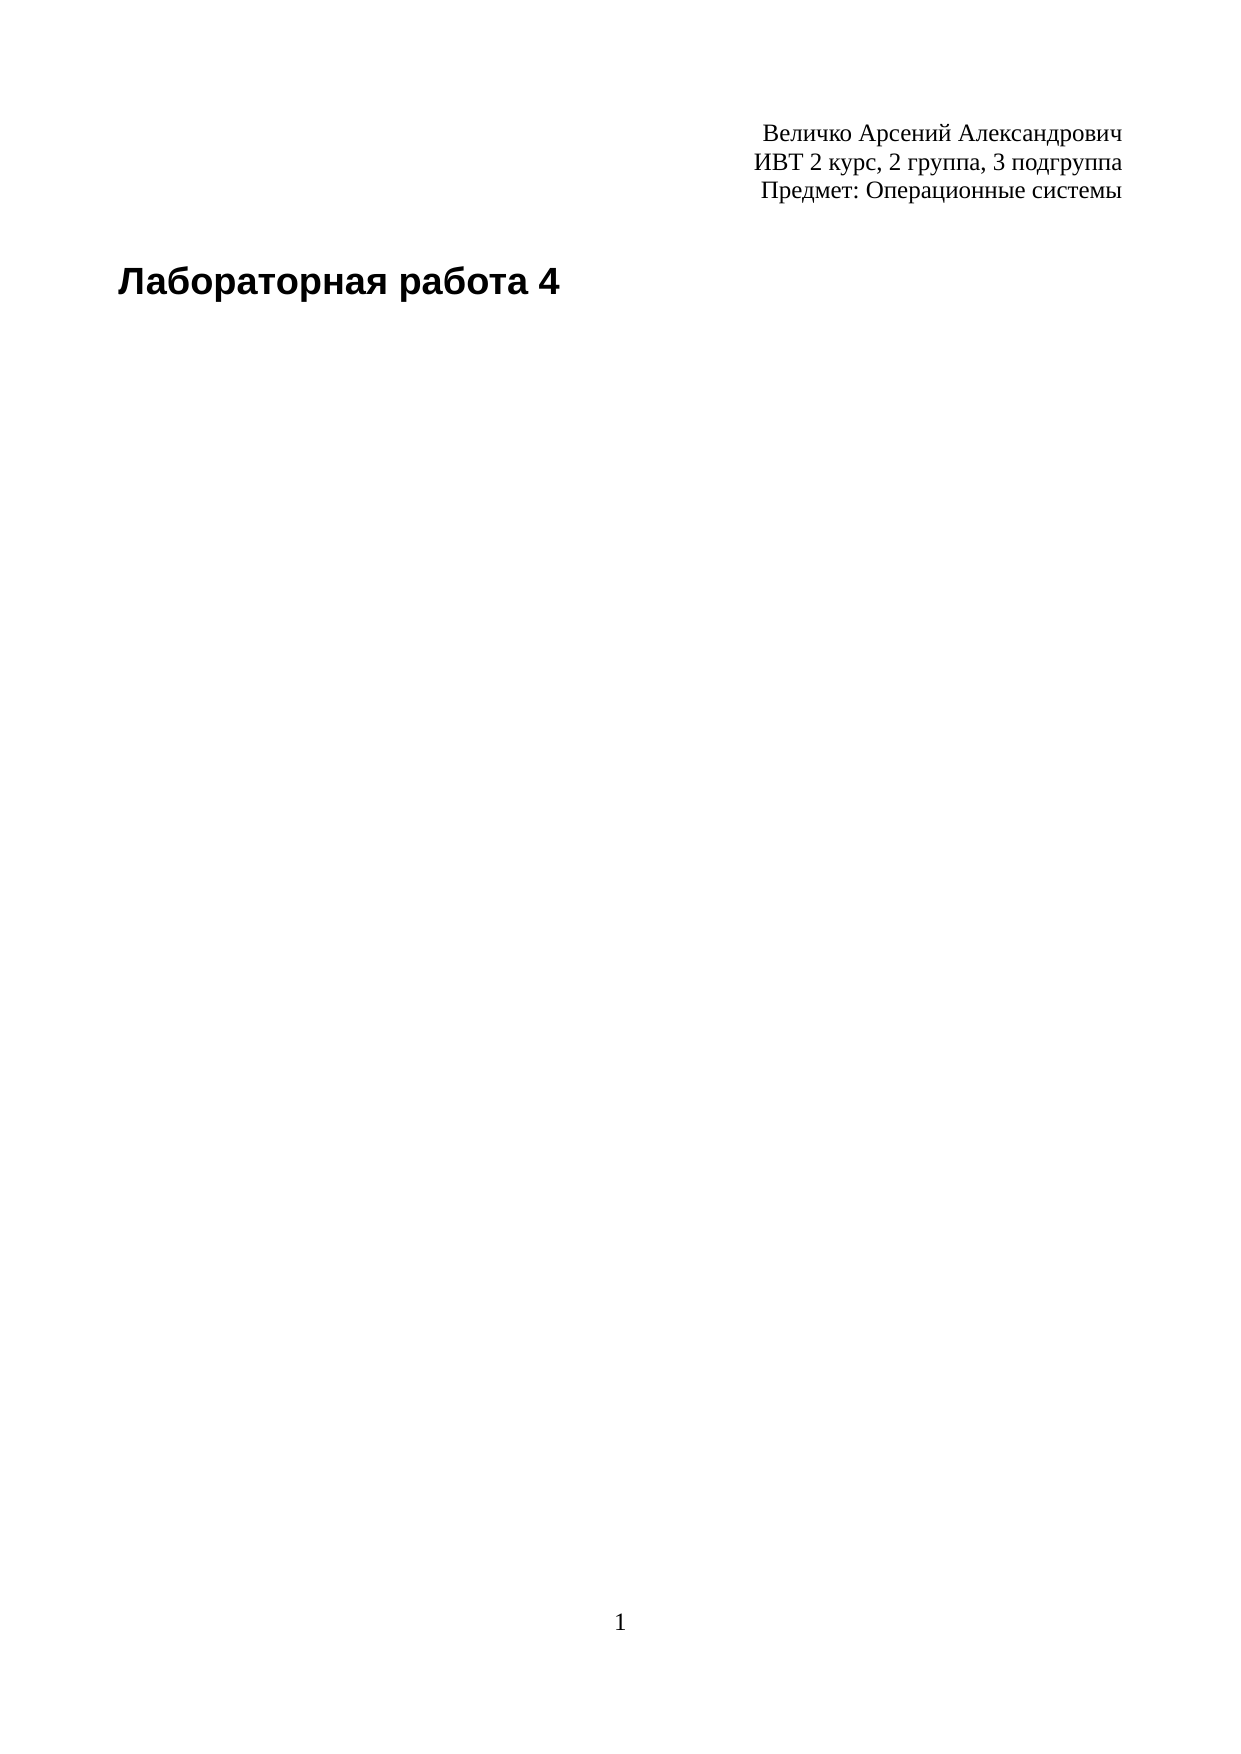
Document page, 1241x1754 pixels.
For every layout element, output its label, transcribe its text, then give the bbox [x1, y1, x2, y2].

subtitle Лабораторная работа 4 [118, 259, 1122, 302]
